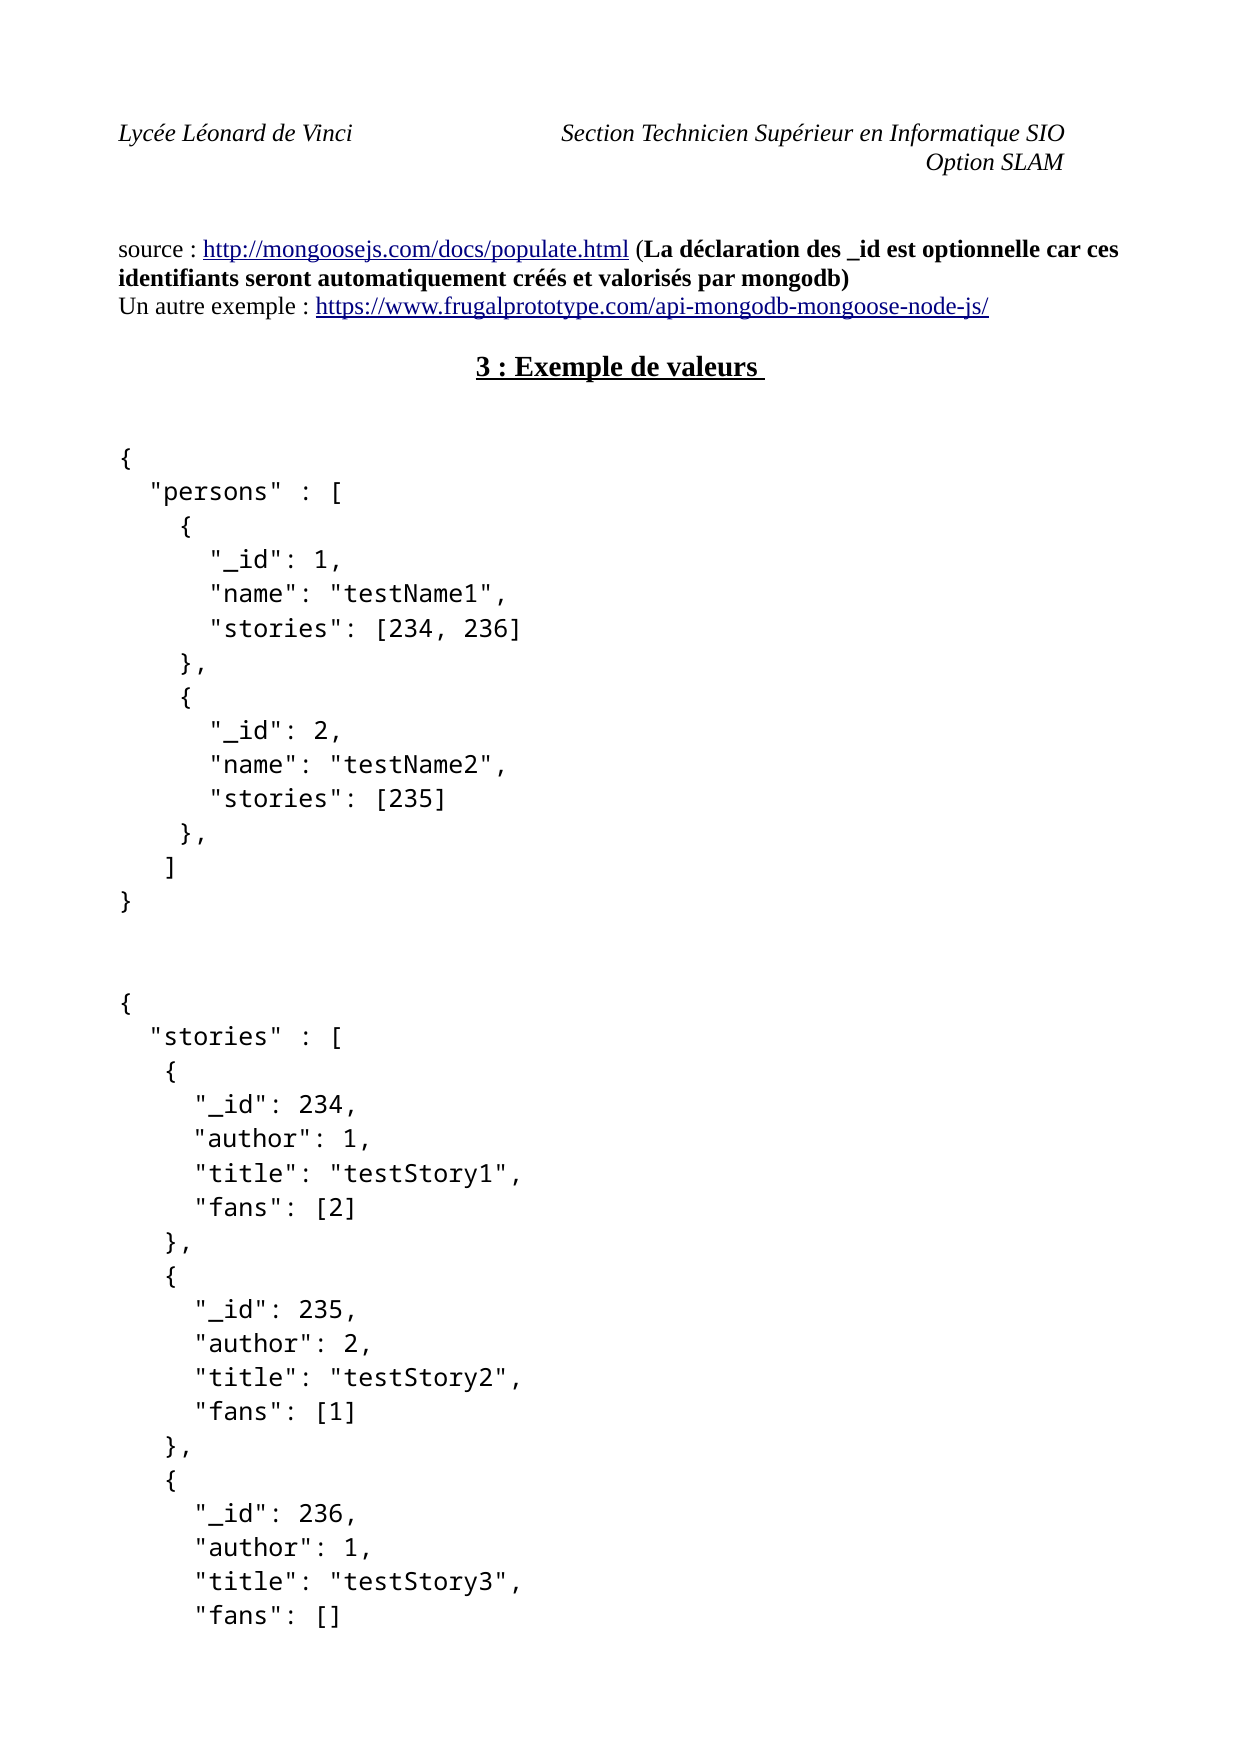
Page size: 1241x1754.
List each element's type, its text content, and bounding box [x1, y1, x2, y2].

text "name": "testName1", [118, 576, 1122, 610]
text }, [118, 1223, 1122, 1257]
text "author": 1, [118, 1530, 1122, 1564]
text }, [118, 1428, 1122, 1462]
text Un autre exemple : https://www.frugalprototype.com/api-mongodb-mongoose-node-js/ [118, 291, 1122, 320]
text 3 : Exemple de valeurs [118, 349, 1122, 382]
text "stories" : [ [118, 1019, 1122, 1053]
text source : http://mongoosejs.com/docs/populate.html (La déclaration des _id est optionnelle car ces identifiants seront automatiquement créés et valorisés par mongodb) [118, 234, 1122, 291]
text { [118, 1462, 1122, 1496]
text } [118, 883, 1122, 917]
text "_id": 1, [118, 542, 1122, 576]
text }, [118, 644, 1122, 678]
text "fans": [] [118, 1598, 1122, 1632]
text "fans": [1] [118, 1394, 1122, 1428]
text "name": "testName2", [118, 746, 1122, 781]
text "_id": 235, [118, 1291, 1122, 1326]
text "stories": [234, 236] [118, 610, 1122, 644]
text { [118, 985, 1122, 1019]
text "stories": [235] [118, 781, 1122, 814]
text { [118, 440, 1122, 474]
text "_id": 236, [118, 1496, 1122, 1530]
text "_id": 234, [118, 1087, 1122, 1121]
text { [118, 508, 1122, 542]
text "title": "testStory3", [118, 1564, 1122, 1598]
text { [118, 678, 1122, 712]
text ] [118, 849, 1122, 883]
text "fans": [2] [118, 1189, 1122, 1223]
text "_id": 2, [118, 712, 1122, 746]
text "title": "testStory1", [118, 1155, 1122, 1189]
text }, [118, 814, 1122, 849]
text "author": 1, [118, 1121, 1122, 1155]
text { [118, 1053, 1122, 1087]
text "persons" : [ [118, 474, 1122, 508]
text "title": "testStory2", [118, 1359, 1122, 1394]
text "author": 2, [118, 1326, 1122, 1359]
text { [118, 1257, 1122, 1291]
